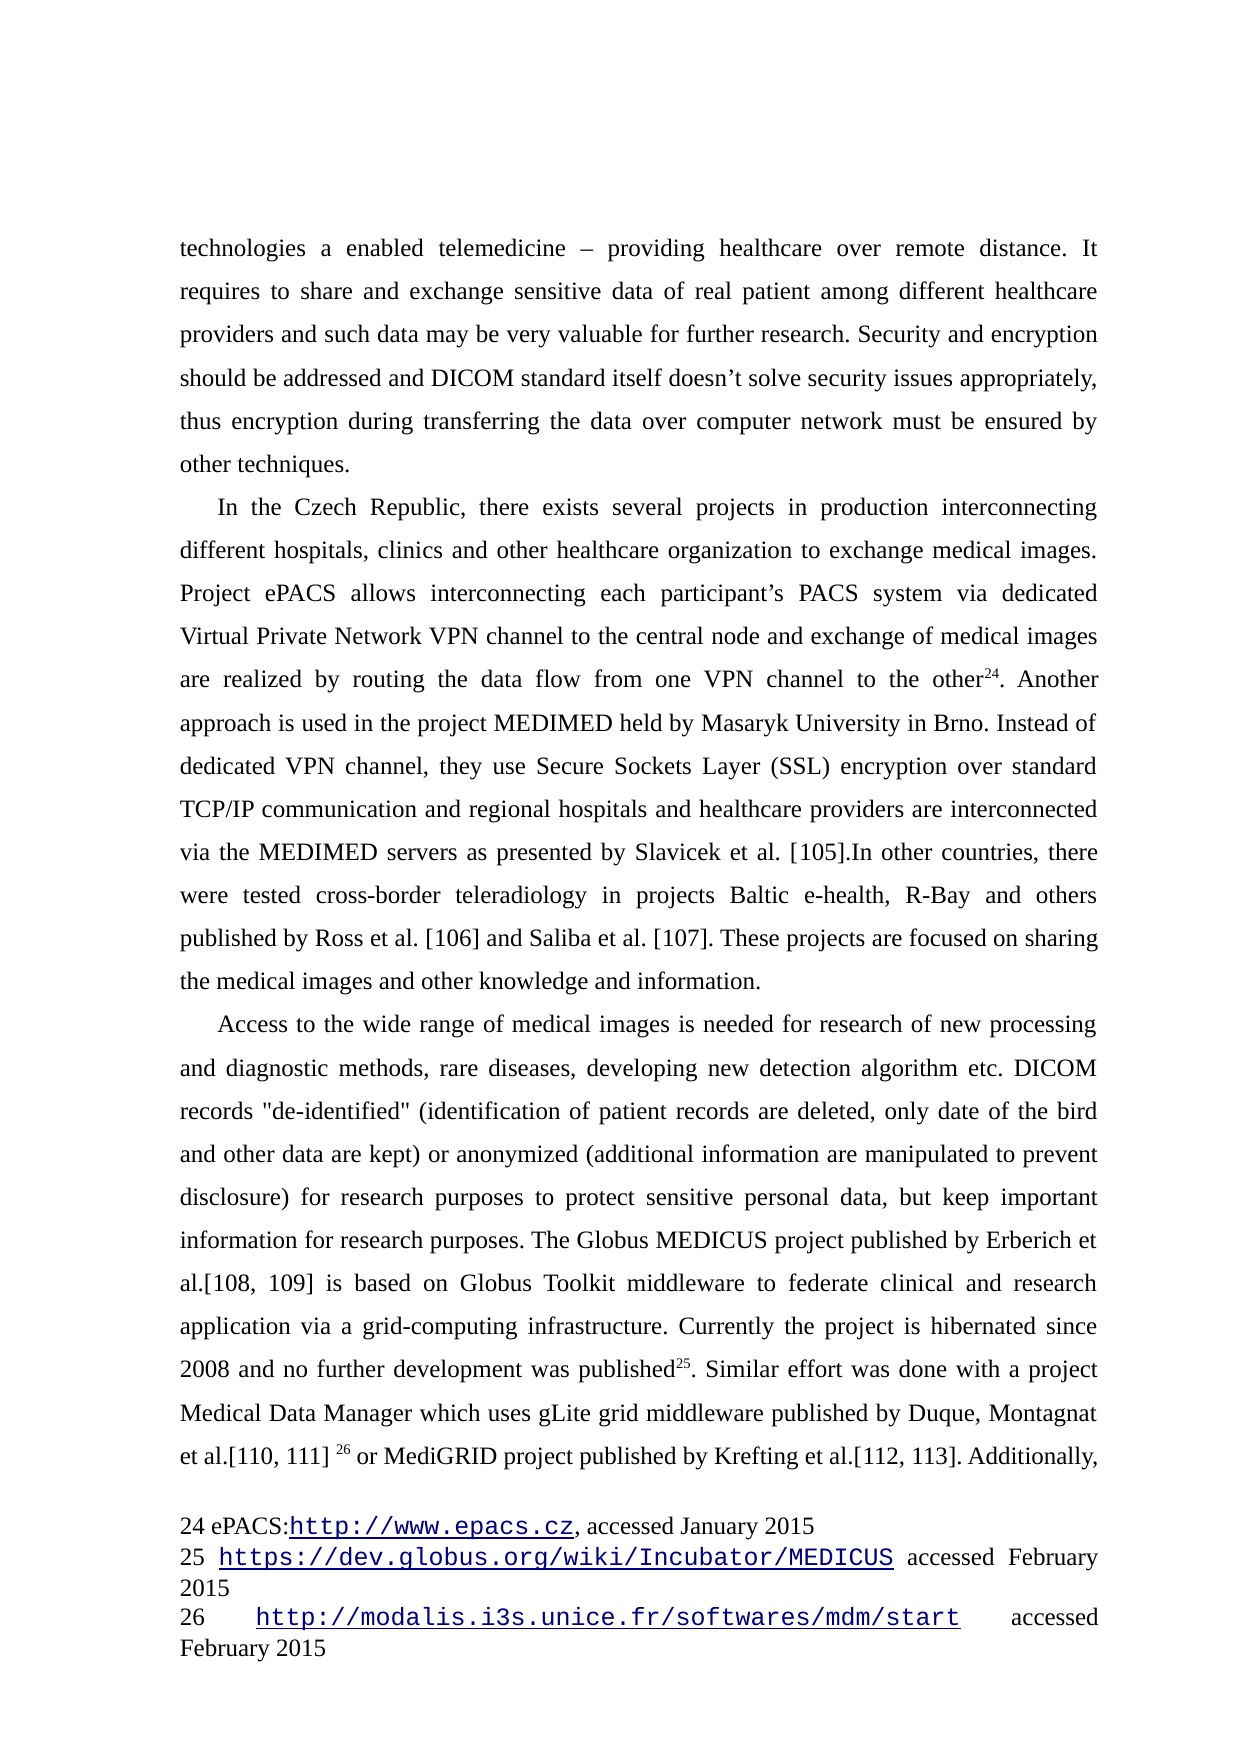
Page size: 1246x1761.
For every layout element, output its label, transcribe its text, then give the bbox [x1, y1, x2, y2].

text http://modalis.i3s.unice.fr/softwares/mdm/start accessed February 2015 [179, 1602, 1098, 1661]
text technologies a enabled telemedicine – providing healthcare over remote distance. It requires to share and exchange sensitive data of real patient among different healthcare providers and such data may be very valuable for further research. Security and encryption should be addressed and DICOM standard itself doesn’t solve security issues appropriately, thus encryption during transferring the data over computer network must be ensured by other techniques. [179, 233, 1098, 478]
text ePACS:http://www.epacs.cz, accessed January 2015 [179, 1511, 1098, 1542]
text In the Czech Republic, there exists several projects in production interconnecting different hospitals, clinics and other healthcare organization to exchange medical images. Project ePACS allows interconnecting each participant’s PACS system via dedicated Virtual Private Network VPN channel to the central node and exchange of medical images are realized by routing the data flow from one VPN channel to the other. Another approach is used in the project MEDIMED held by Masaryk University in Brno. Instead of dedicated VPN channel, they use Secure Sockets Layer (SSL) encryption over standard TCP/IP communication and regional hospitals and healthcare providers are interconnected via the MEDIMED servers as presented by Slavicek et al. [105].In other countries, there were tested cross-border teleradiology in projects Baltic e-health, R-Bay and others published by Ross et al. [106] and Saliba et al. [107]. These projects are focused on sharing the medical images and other knowledge and information. [179, 492, 1098, 995]
text https://dev.globus.org/wiki/Incubator/MEDICUS accessed February 2015 [179, 1542, 1098, 1602]
text Access to the wide range of medical images is needed for research of new processing and diagnostic methods, rare diseases, developing new detection algorithm etc. DICOM records "de-identified" (identification of patient records are deleted, only date of the bird and other data are kept) or anonymized (additional information are manipulated to prevent disclosure) for research purposes to protect sensitive personal data, but keep important information for research purposes. The Globus MEDICUS project published by Erberich et al.[108, 109] is based on Globus Toolkit middleware to federate clinical and research application via a grid-computing infrastructure. Currently the project is hibernated since 2008 and no further development was published. Similar effort was done with a project Medical Data Manager which uses gLite grid middleware published by Duque, Montagnat et al.[110, 111] or MediGRID project published by Krefting et al.[112, 113]. Additionally, [179, 1009, 1098, 1469]
